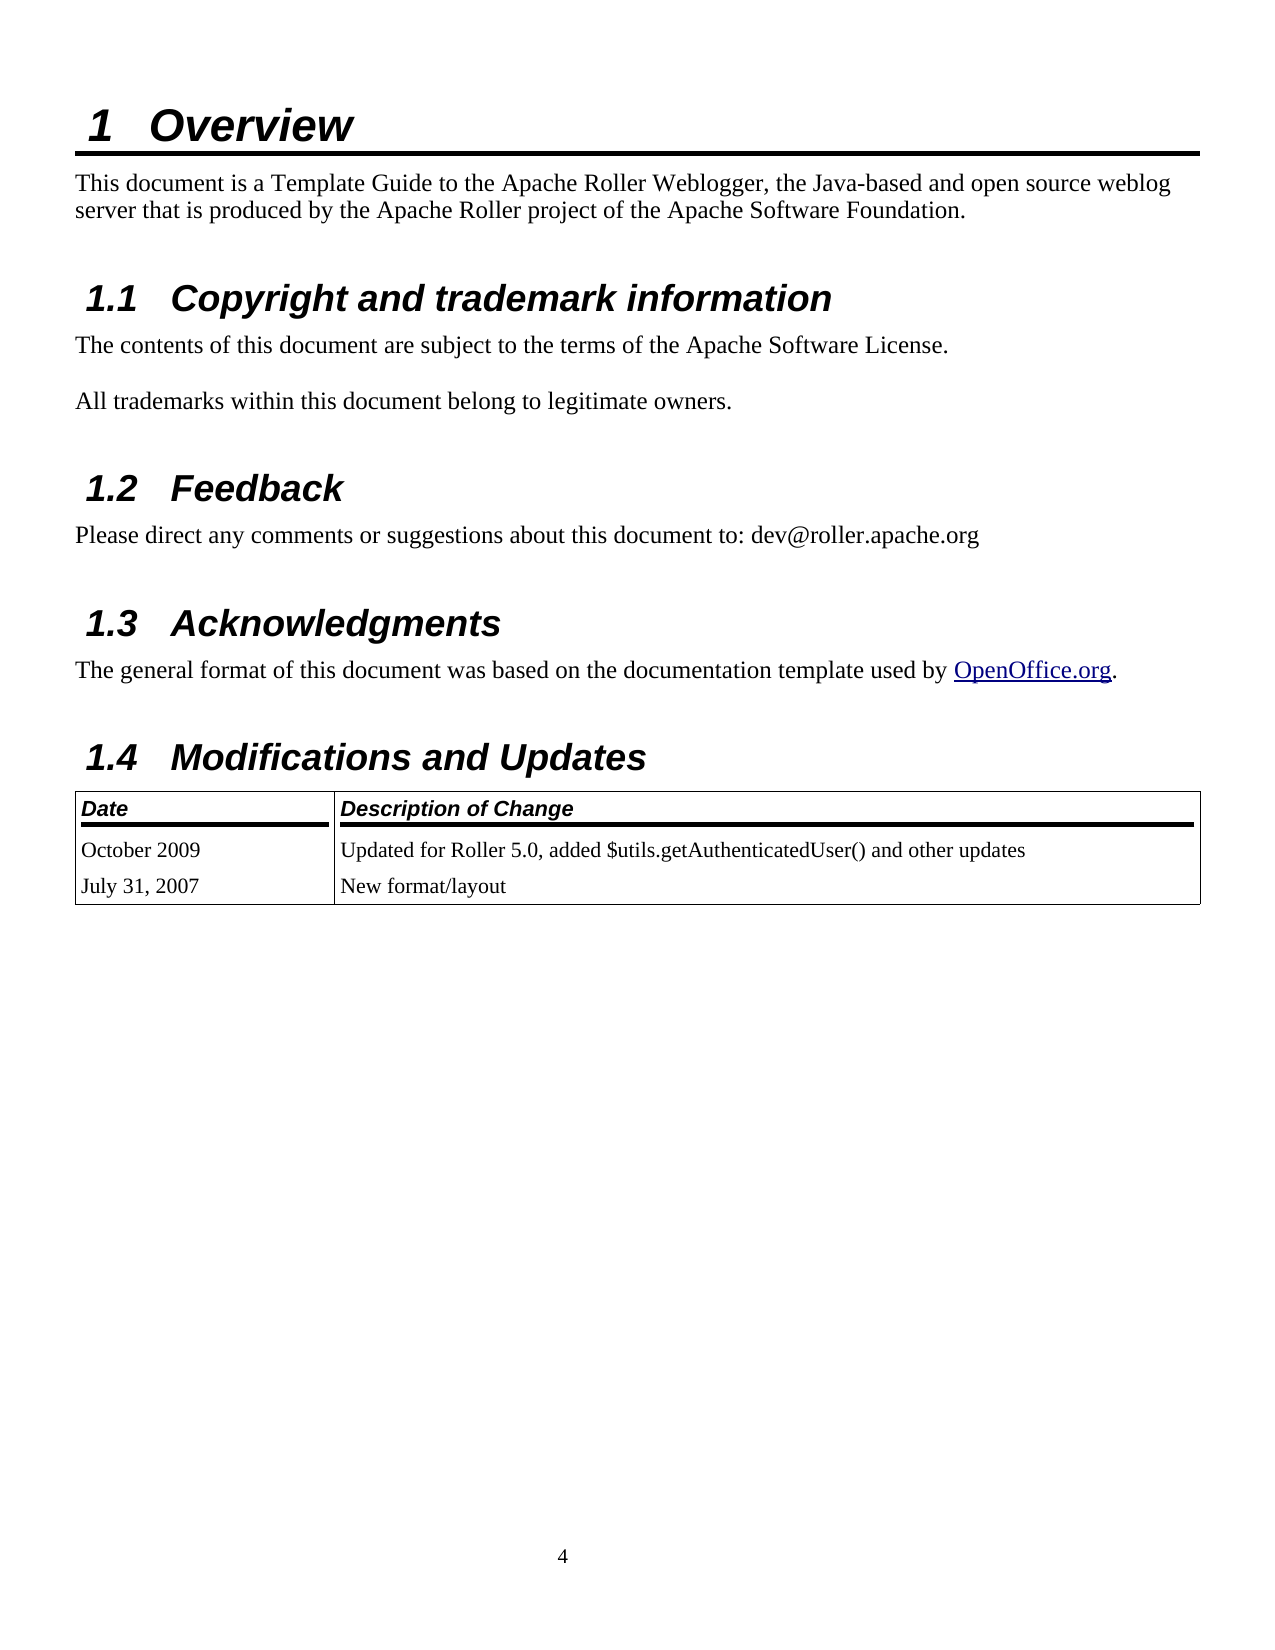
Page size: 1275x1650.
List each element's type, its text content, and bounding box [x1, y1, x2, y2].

text The general format of this document was based on the documentation template used by OpenOffice.org. [75, 656, 1200, 684]
text The contents of this document are subject to the terms of the Apache Software License. [75, 331, 1200, 359]
subtitle Feedback [75, 467, 1200, 509]
table_header Date [76, 792, 334, 832]
subtitle Acknowledgments [75, 602, 1200, 644]
subtitle Overview [75, 100, 1200, 151]
text Please direct any comments or suggestions about this document to: dev@roller.apache.org [75, 522, 1200, 549]
subtitle Modifications and Updates [75, 737, 1200, 779]
subtitle Copyright and trademark information [75, 277, 1200, 319]
table_cell July 31, 2007 [76, 868, 334, 904]
text This document is a Template Guide to the Apache Roller Weblogger, the Java-based and open source weblog server that is produced by the Apache Roller project of the Apache Software Foundation. [75, 169, 1200, 224]
table_cell Updated for Roller 5.0, added $utils.getAuthenticatedUser() and other updates [335, 833, 1200, 868]
table_cell New format/layout [335, 868, 1200, 904]
table_cell October 2009 [76, 833, 334, 868]
text All trademarks within this document belong to legitimate owners. [75, 387, 1200, 414]
table_header Description of Change [335, 792, 1200, 832]
